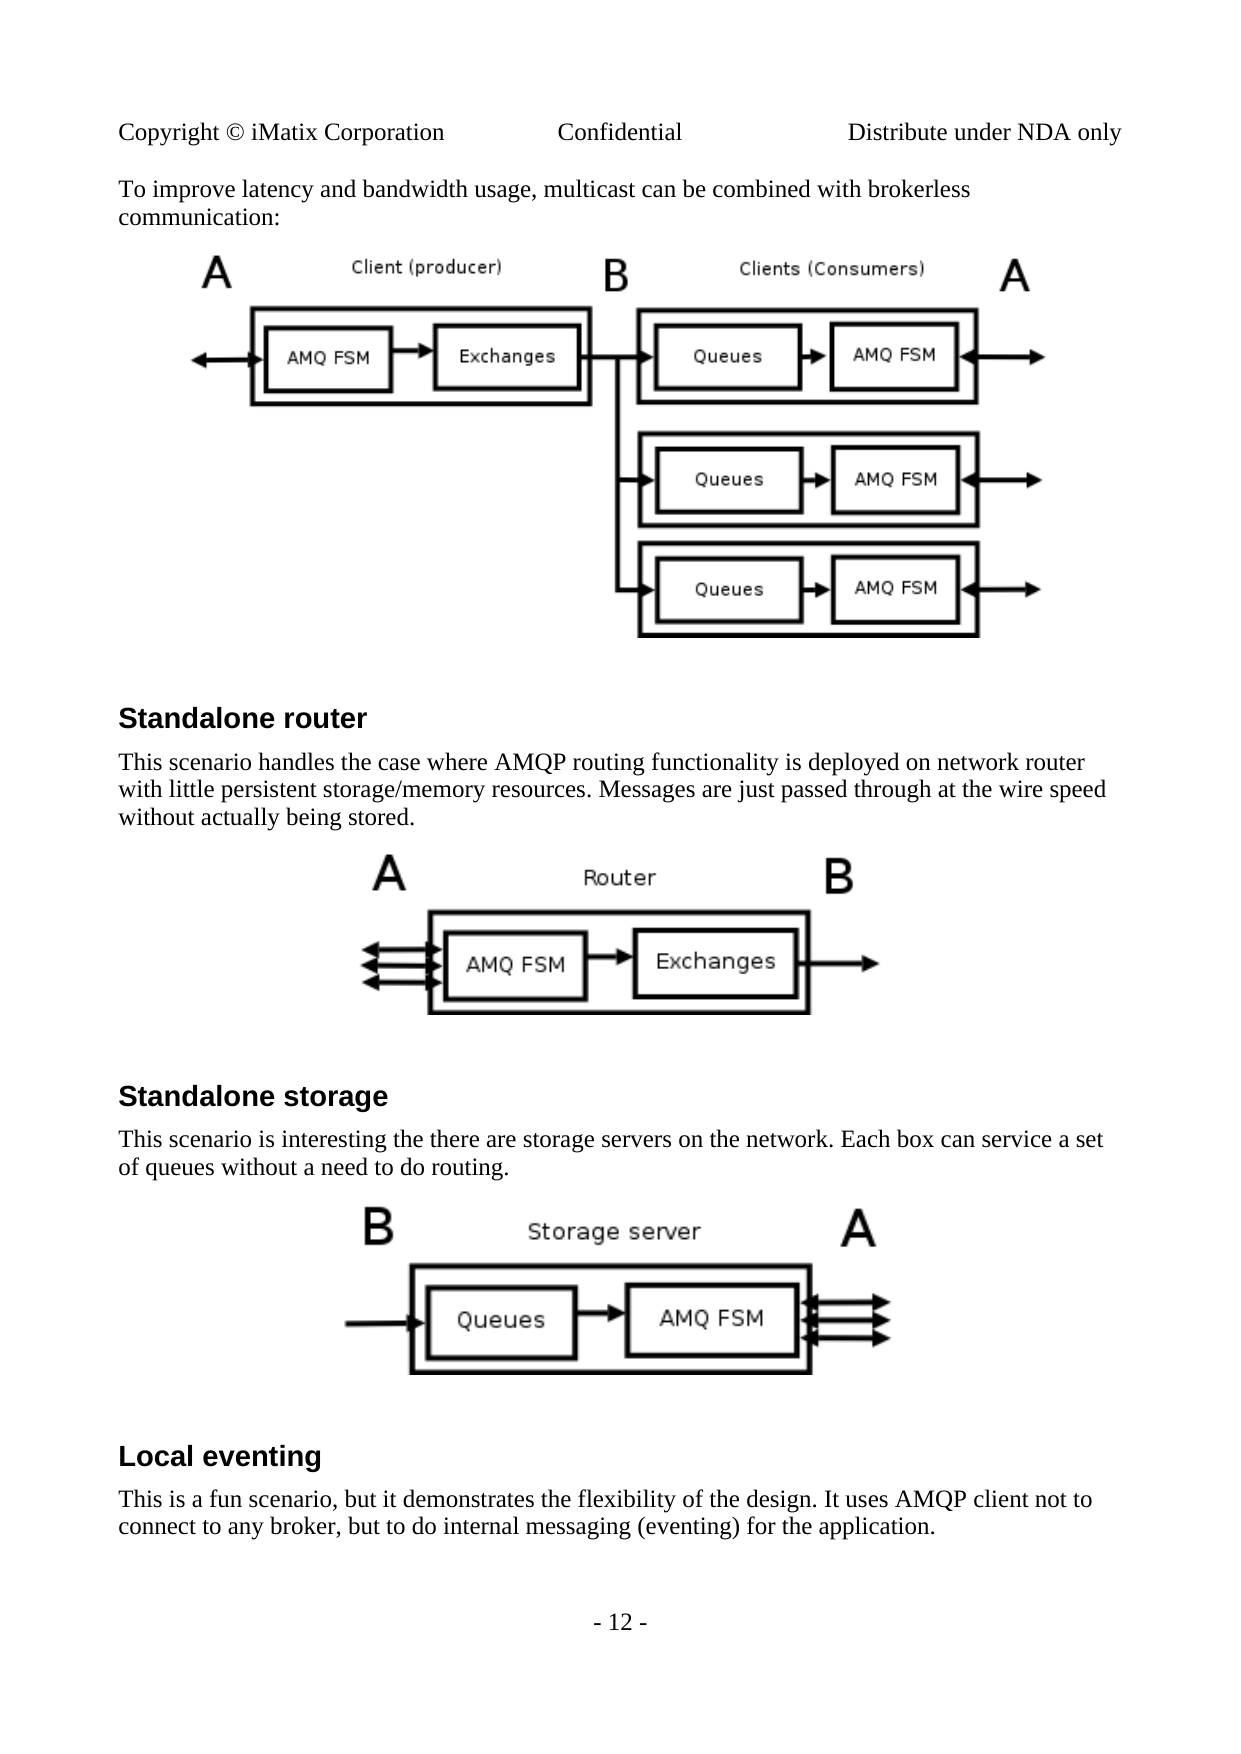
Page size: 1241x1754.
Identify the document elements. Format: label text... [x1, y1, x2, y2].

picture [186, 243, 1054, 638]
text This scenario handles the case where AMQP routing functionality is deployed on network router with little persistent storage/memory resources. Messages are just passed through at the wire speed without actually being stored. [118, 748, 1122, 831]
subtitle Standalone storage [118, 1080, 1122, 1113]
subtitle Standalone router [118, 702, 1122, 735]
picture [355, 843, 885, 1015]
text This is a fun scenario, but it demonstrates the flexibility of the design. It uses AMQP client not to connect to any broker, but to do internal messaging (eventing) for the application. [118, 1485, 1122, 1540]
text To improve latency and bandwidth usage, multicast can be combined with brokerless communication: [118, 175, 1122, 231]
subtitle Local eventing [118, 1440, 1122, 1472]
text This scenario is interesting the there are storage servers on the network. Each box can service a set of queues without a need to do routing. [118, 1125, 1122, 1181]
picture [343, 1193, 897, 1375]
